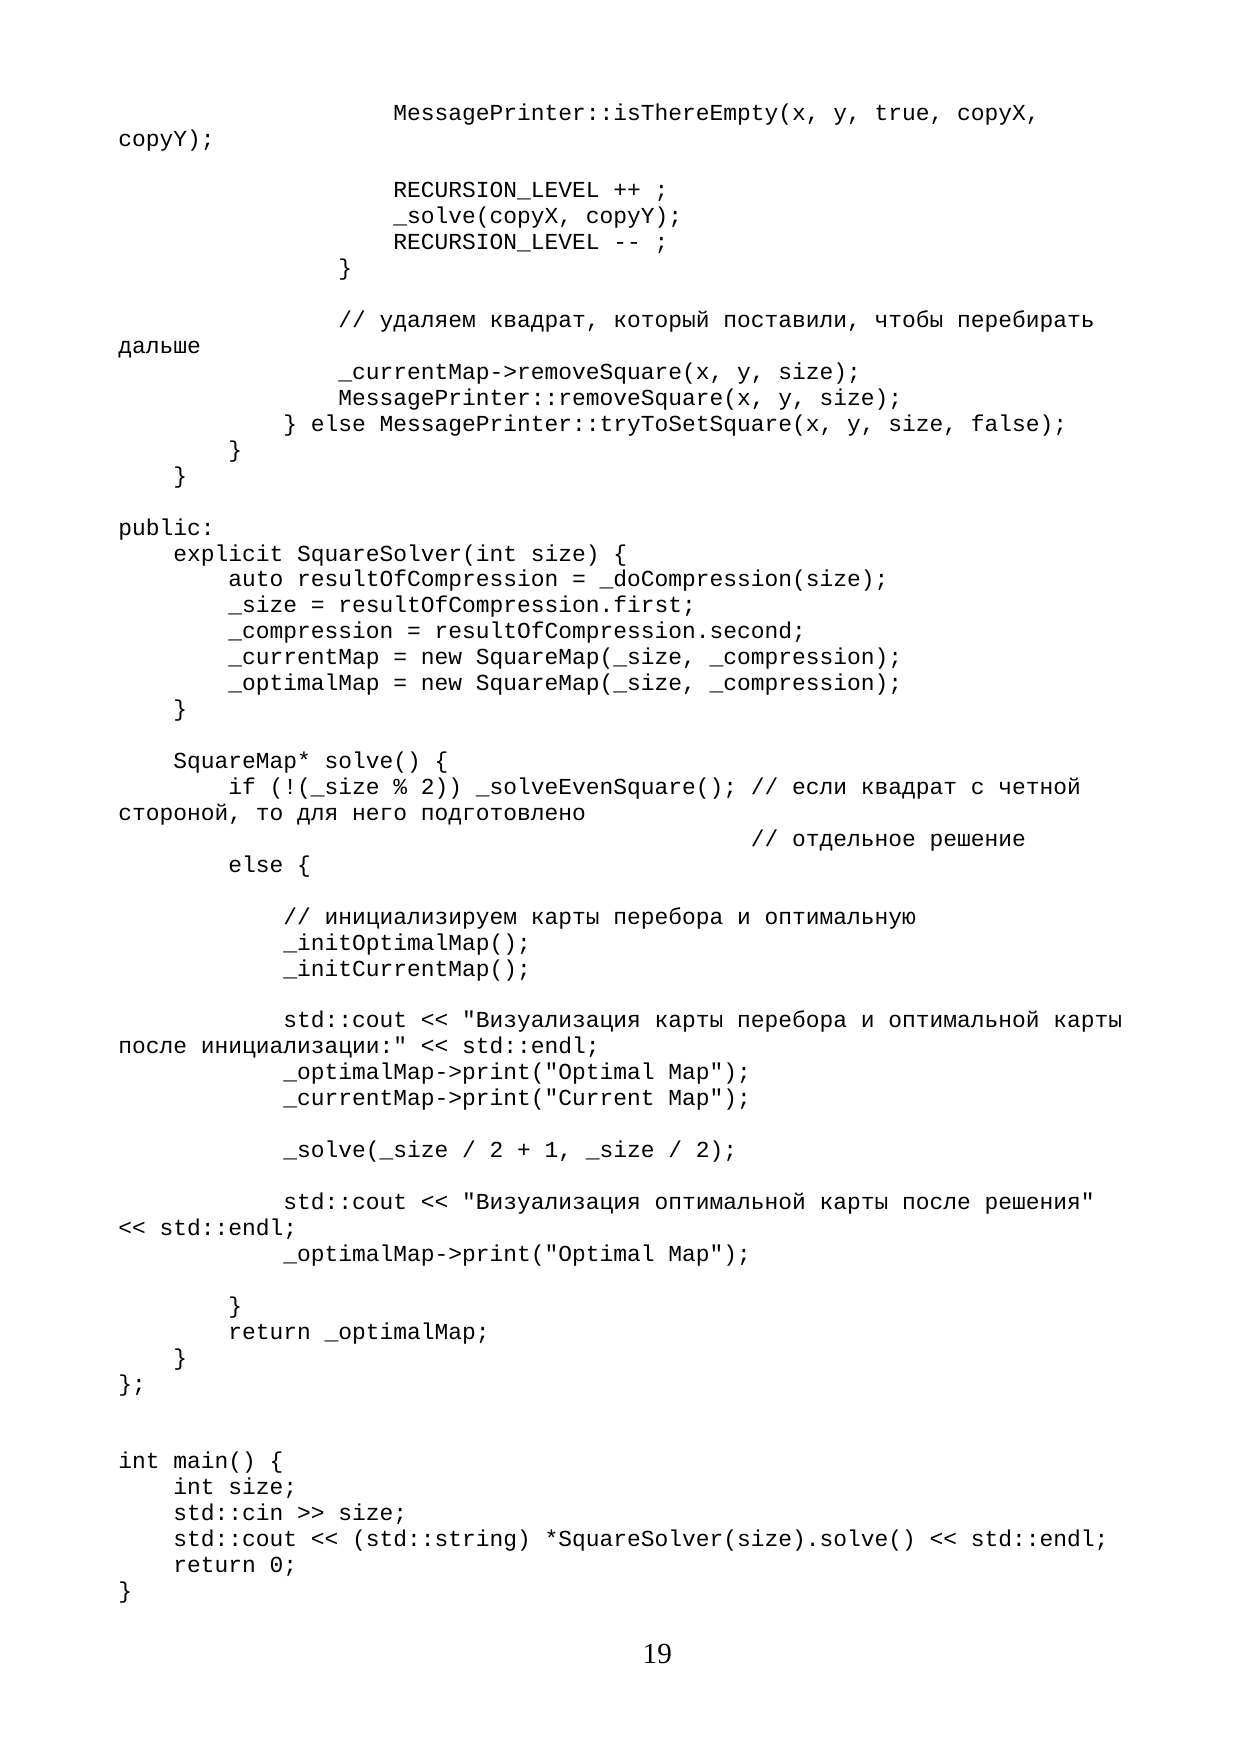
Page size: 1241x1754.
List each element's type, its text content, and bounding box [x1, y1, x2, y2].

text MessagePrinter::isThereEmpty(x, y, true, copyX, copyY); RECURSION_LEVEL ++ ; _solve(copyX, copyY); RECURSION_LEVEL -- ; } // удаляем квадрат, который поставили, чтобы перебирать дальше _currentMap->removeSquare(x, y, size); MessagePrinter::removeSquare(x, y, size); } else MessagePrinter::tryToSetSquare(x, y, size, false); } } public: explicit SquareSolver(int size) { auto resultOfCompression = _doCompression(size); _size = resultOfCompression.first; _compression = resultOfCompression.second; _currentMap = new SquareMap(_size, _compression); _optimalMap = new SquareMap(_size, _compression); } SquareMap* solve() { if (!(_size % 2)) _solveEvenSquare(); // если квадрат с четной стороной, то для него подготовлено // отдельное решение else { // инициализируем карты перебора и оптимальную _initOptimalMap(); _initCurrentMap(); std::cout << "Визуализация карты перебора и оптимальной карты после инициализации:" << std::endl; _optimalMap->print("Optimal Map"); _currentMap->print("Current Map"); _solve(_size / 2 + 1, _size / 2); std::cout << "Визуализация оптимальной карты после решения" << std::endl; _optimalMap->print("Optimal Map"); } return _optimalMap; } }; int main() { int size; std::cin >> size; std::cout << (std::string) *SquareSolver(size).solve() << std::endl; return 0; } [118, 75, 1122, 1605]
